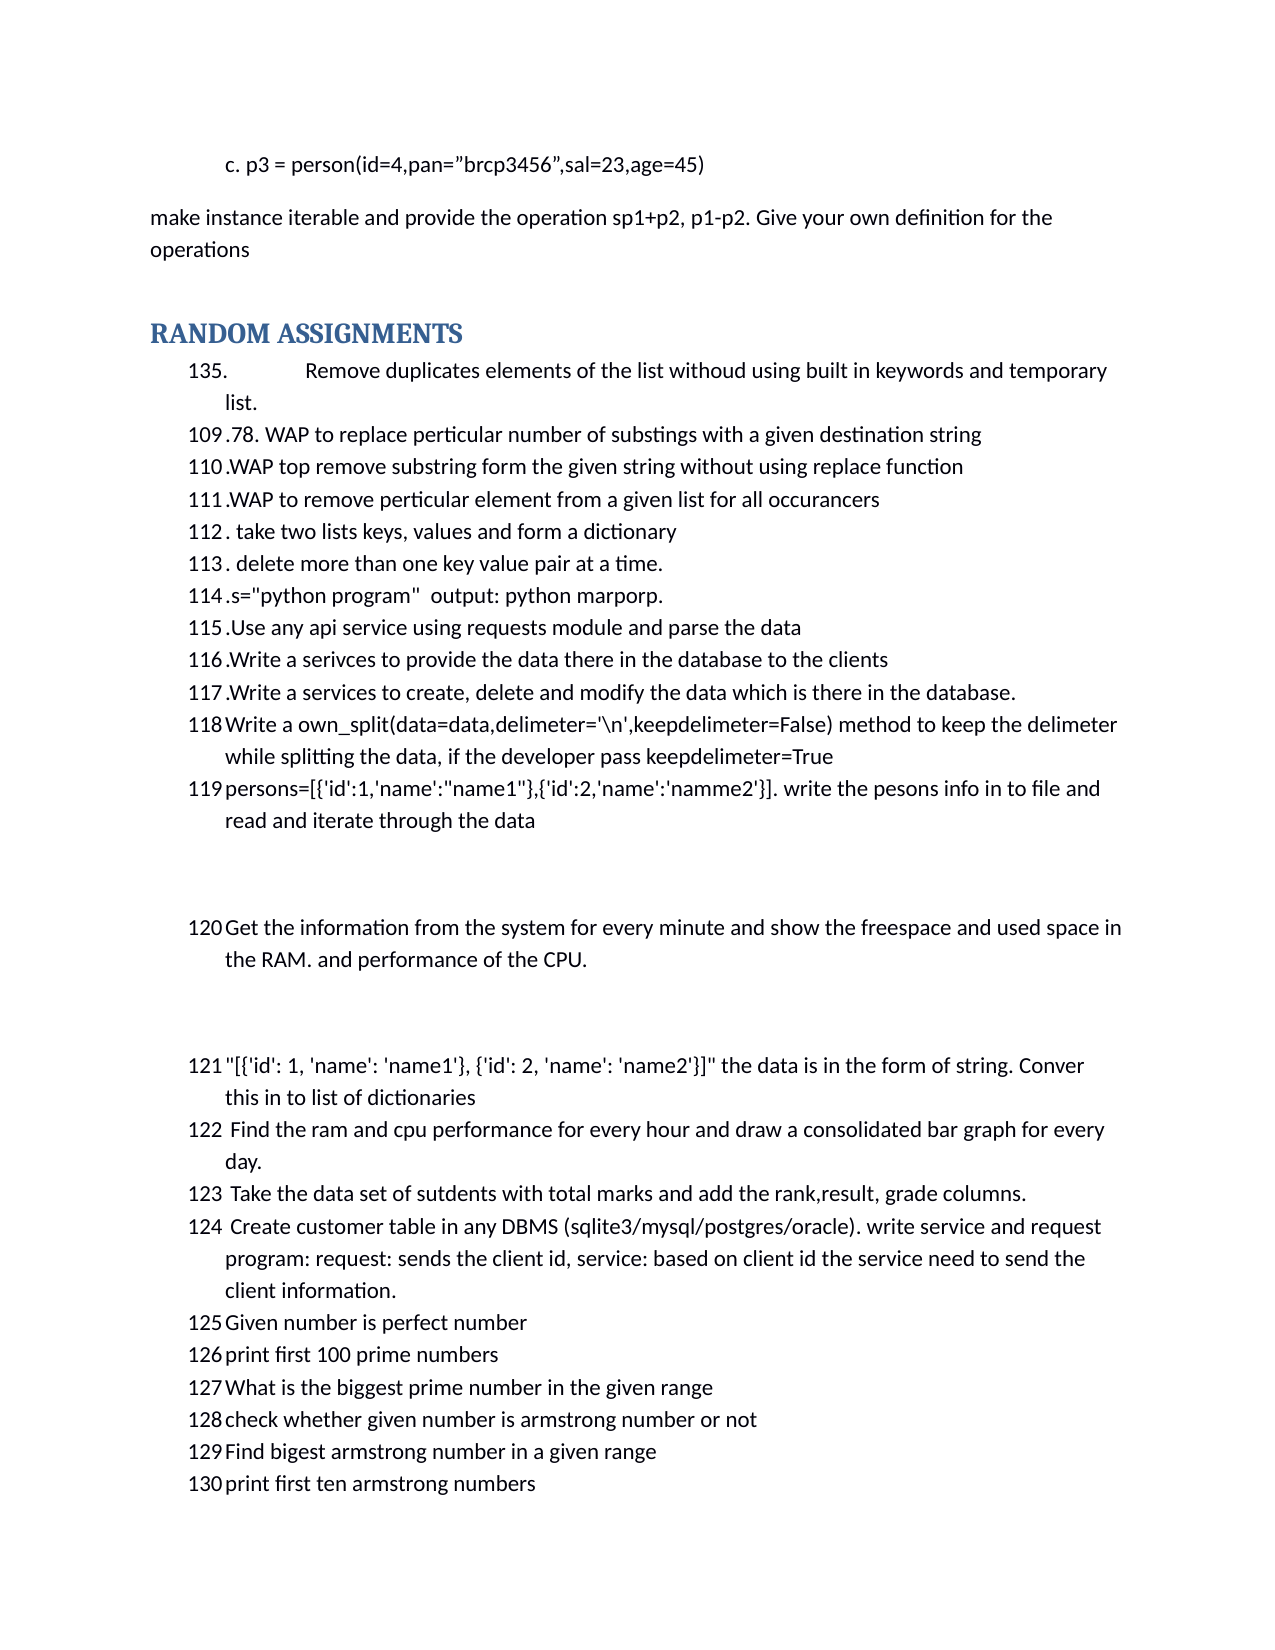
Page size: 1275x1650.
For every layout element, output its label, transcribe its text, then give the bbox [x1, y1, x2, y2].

list . take two lists keys, values and form a dictionary [187, 517, 1125, 545]
list Write a own_split(data=data,delimeter='\n',keepdelimeter=False) method to keep the delimeter while splitting the data, if the developer pass keepdelimeter=True [187, 710, 1125, 770]
list . delete more than one key value pair at a time. [187, 549, 1125, 577]
list Given number is perfect number [187, 1308, 1125, 1336]
subtitle RANDOM ASSIGNMENTS [150, 317, 1125, 351]
list .s="python program" output: python marporp. [187, 581, 1125, 609]
list What is the biggest prime number in the given range [187, 1373, 1125, 1401]
list check whether given number is armstrong number or not [187, 1405, 1125, 1433]
list Find bigest armstrong number in a given range [187, 1437, 1125, 1465]
list .WAP to remove perticular element from a given list for all occurancers [187, 485, 1125, 513]
list print first 100 prime numbers [187, 1341, 1125, 1368]
list Take the data set of sutdents with total marks and add the rank,result, grade columns. [187, 1179, 1125, 1208]
list "[{'id': 1, 'name': 'name1'}, {'id': 2, 'name': 'name2'}]" the data is in the form of string. Conver this in to list of dictionaries [187, 1051, 1125, 1111]
list print first ten armstrong numbers [187, 1469, 1125, 1497]
list Create customer table in any DBMS (sqlite3/mysql/postgres/oracle). write service and request program: request: sends the client id, service: based on client id the service need to send the client information. [187, 1212, 1125, 1304]
text c. p3 = person(id=4,pan=”brcp3456”,sal=23,age=45) [150, 150, 1125, 178]
list .Use any api service using requests module and parse the data [187, 613, 1125, 641]
list .WAP top remove substring form the given string without using replace function [187, 452, 1125, 481]
list .Write a serivces to provide the data there in the database to the clients [187, 646, 1125, 674]
list persons=[{'id':1,'name':"name1"},{'id':2,'name':'namme2'}]. write the pesons info in to file and read and iterate through the data [187, 774, 1125, 834]
list Remove duplicates elements of the list withoud using built in keywords and temporary list. [187, 356, 1125, 416]
list Find the ram and cpu performance for every hour and draw a consolidated bar graph for every day. [187, 1115, 1125, 1175]
list Get the information from the system for every minute and show the freespace and used space in the RAM. and performance of the CPU. [187, 913, 1125, 973]
text make instance iterable and provide the operation sp1+p2, p1-p2. Give your own definition for the operations [150, 203, 1125, 263]
list .Write a services to create, delete and modify the data which is there in the database. [187, 678, 1125, 706]
list .78. WAP to replace perticular number of substings with a given destination string [187, 420, 1125, 448]
